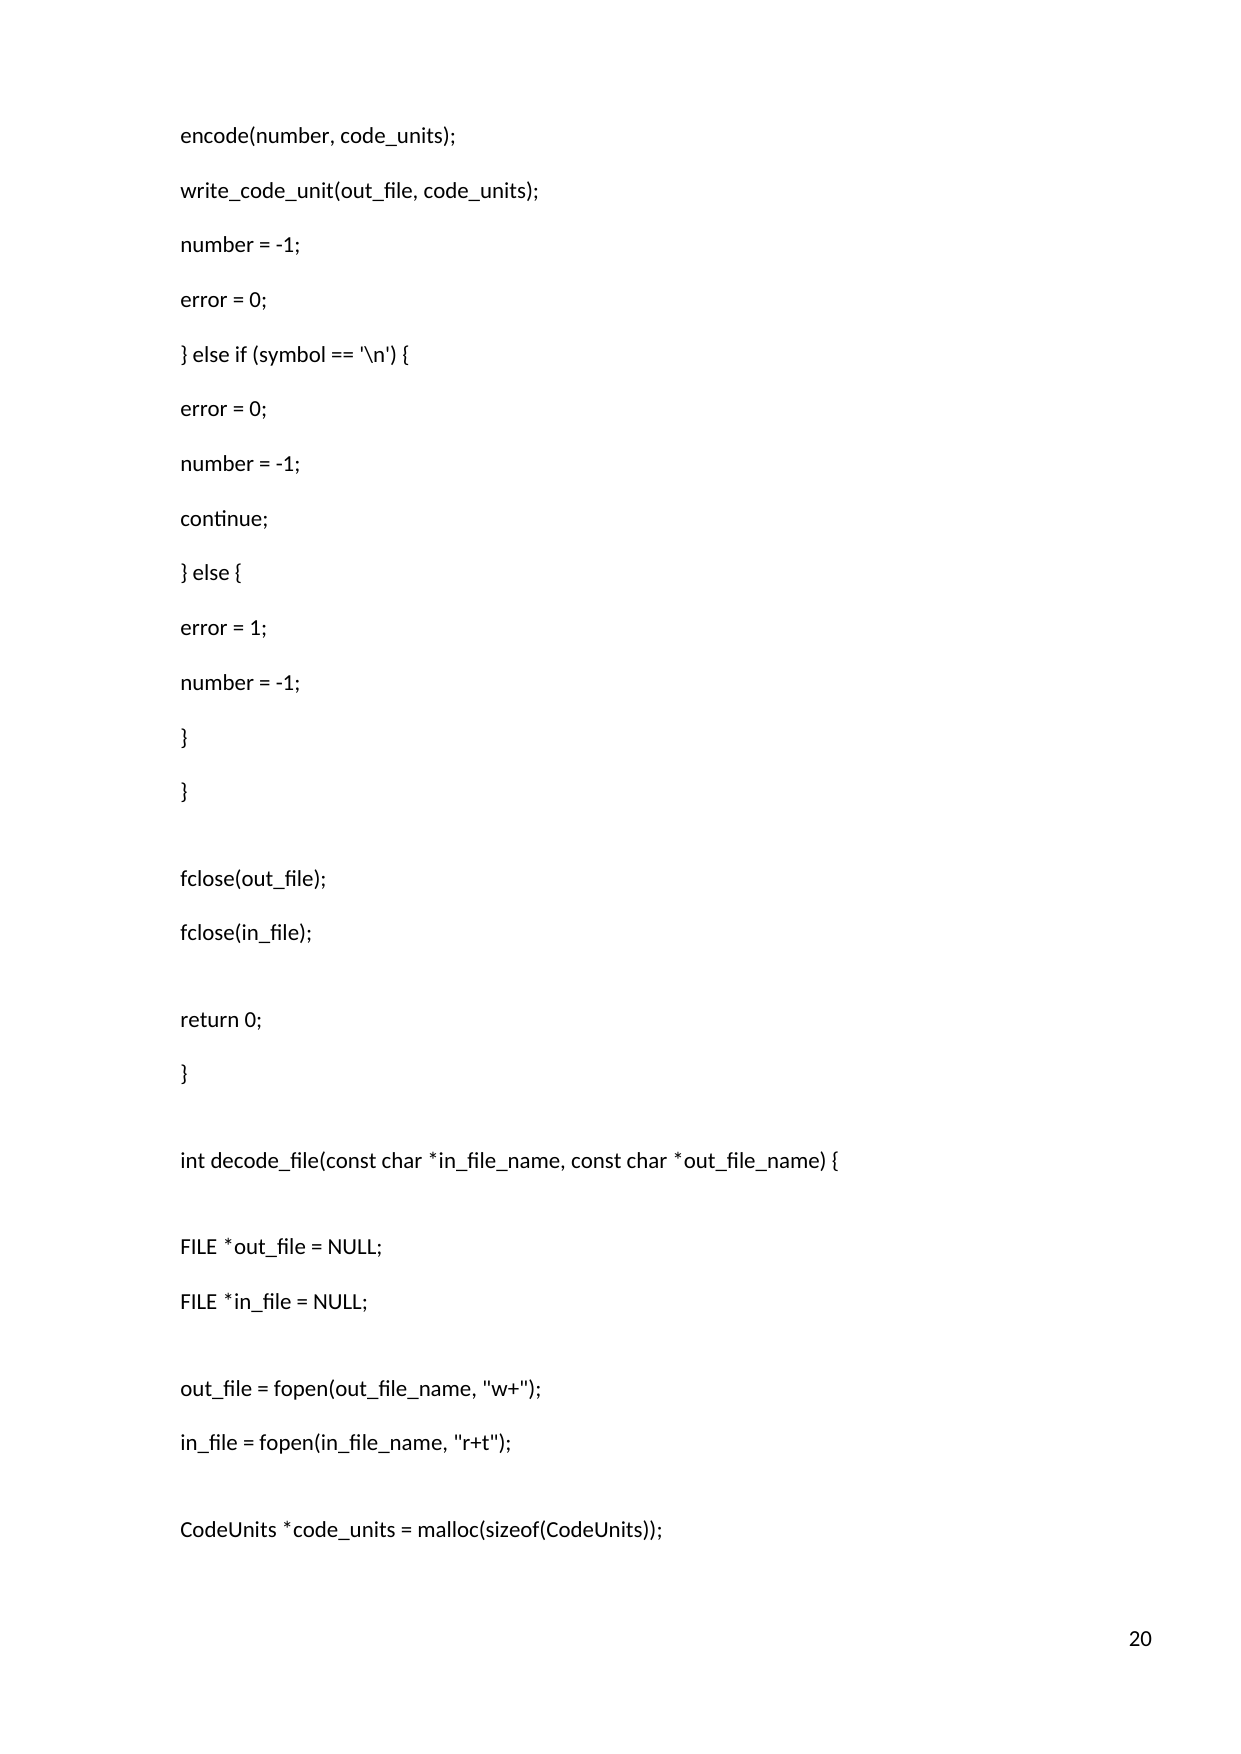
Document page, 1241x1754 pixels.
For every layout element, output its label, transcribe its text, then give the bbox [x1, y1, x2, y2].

table_cell in_file = fopen(in_file_name, "r+t"); [177, 1425, 910, 1480]
table_cell return 0; [177, 1002, 910, 1057]
table_cell [177, 1567, 910, 1598]
table_cell int decode_file(const char *in_file_name, const char *out_file_name) { [177, 1143, 910, 1198]
table_cell [177, 1111, 910, 1143]
table_cell out_file = fopen(out_file_name, "w+"); [177, 1371, 910, 1425]
table_cell error = 1; [177, 610, 910, 665]
table_cell number = -1; [177, 665, 910, 720]
table_cell } [177, 720, 910, 774]
table_cell [177, 829, 910, 861]
table_cell [177, 1339, 910, 1371]
table_cell encode(number, code_units); [177, 118, 910, 173]
table_cell number = -1; [177, 446, 910, 501]
table_cell write_code_unit(out_file, code_units); [177, 173, 910, 227]
table_cell CodeUnits *code_units = malloc(sizeof(CodeUnits)); [177, 1512, 910, 1567]
table_cell fclose(out_file); [177, 861, 910, 916]
table_cell FILE *out_file = NULL; [177, 1230, 910, 1284]
table_cell } [177, 774, 910, 829]
table_cell fclose(in_file); [177, 916, 910, 970]
table_cell FILE *in_file = NULL; [177, 1284, 910, 1339]
table_cell error = 0; [177, 282, 910, 337]
table_cell [177, 1198, 910, 1229]
table_cell } else { [177, 556, 910, 610]
table_cell [177, 1480, 910, 1512]
table_cell number = -1; [177, 228, 910, 282]
table_cell } else if (symbol == '\n') { [177, 337, 910, 392]
table_cell } [177, 1057, 910, 1111]
table_cell error = 0; [177, 392, 910, 446]
table_cell [177, 970, 910, 1002]
table_cell continue; [177, 501, 910, 556]
